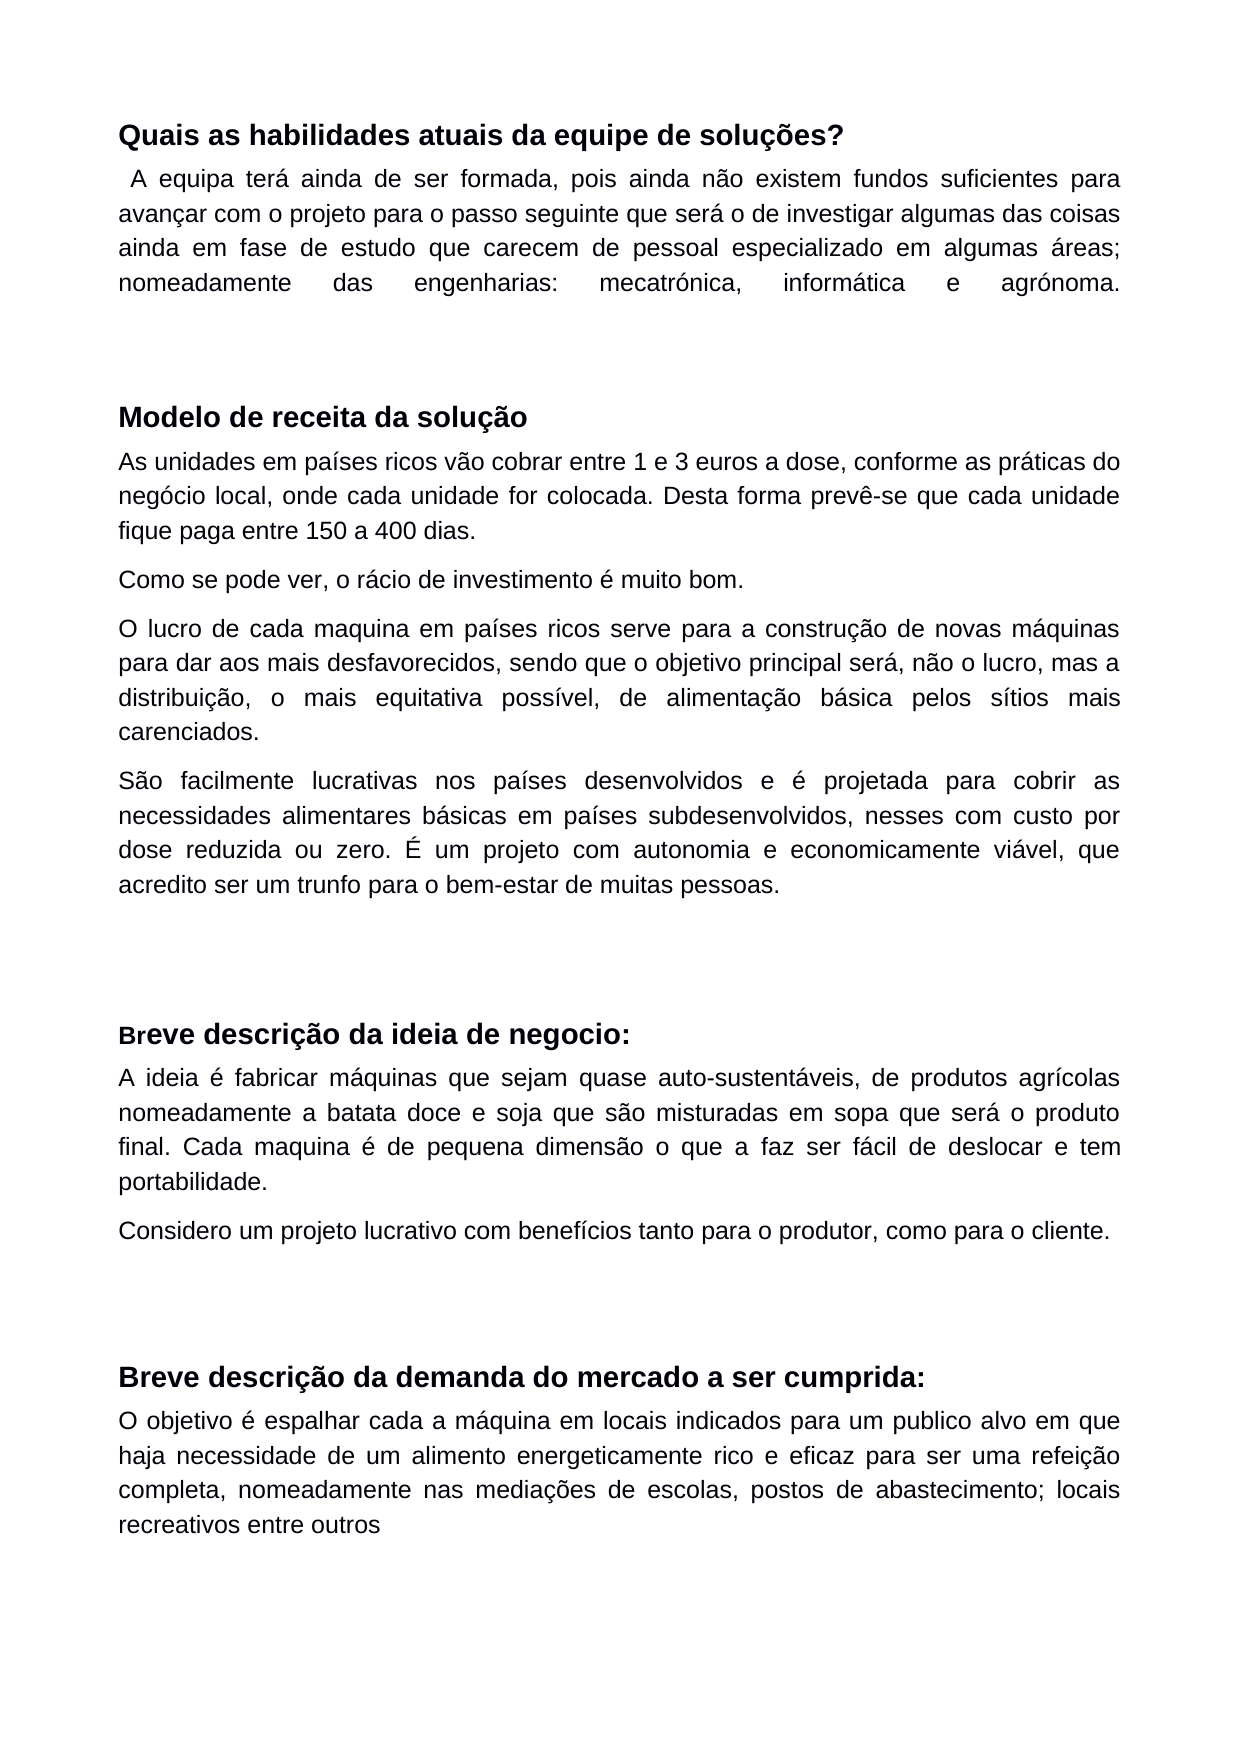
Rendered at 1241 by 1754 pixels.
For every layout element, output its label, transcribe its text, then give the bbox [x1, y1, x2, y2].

text O objetivo é espalhar cada a máquina em locais indicados para um publico alvo em que haja necessidade de um alimento energeticamente rico e eficaz para ser uma refeição completa, nomeadamente nas mediações de escolas, postos de abastecimento; locais recreativos entre outros [118, 1406, 1122, 1538]
subtitle Breve descrição da ideia de negocio: [118, 1017, 1122, 1051]
text São facilmente lucrativas nos países desenvolvidos e é projetada para cobrir as necessidades alimentares básicas em países subdesenvolvidos, nesses com custo por dose reduzida ou zero. É um projeto com autonomia e economicamente viável, que acredito ser um trunfo para o bem-estar de muitas pessoas. [118, 766, 1122, 898]
text A equipa terá ainda de ser formada, pois ainda não existem fundos suficientes para avançar com o projeto para o passo seguinte que será o de investigar algumas das coisas ainda em fase de estudo que carecem de pessoal especializado em algumas áreas; nomeadamente das engenharias: mecatrónica, informática e agrónoma. [118, 164, 1122, 331]
subtitle Quais as habilidades atuais da equipe de soluções? [118, 118, 1122, 152]
text O lucro de cada maquina em países ricos serve para a construção de novas máquinas para dar aos mais desfavorecidos, sendo que o objetivo principal será, não o lucro, mas a distribuição, o mais equitativa possível, de alimentação básica pelos sítios mais carenciados. [118, 614, 1122, 746]
text A ideia é fabricar máquinas que sejam quase auto-sustentáveis, de produtos agrícolas nomeadamente a batata doce e soja que são misturadas em sopa que será o produto final. Cada maquina é de pequena dimensão o que a faz ser fácil de deslocar e tem portabilidade. [118, 1063, 1122, 1195]
text Considero um projeto lucrativo com benefícios tanto para o produtor, como para o cliente. [118, 1216, 1122, 1244]
text As unidades em países ricos vão cobrar entre 1 e 3 euros a dose, conforme as práticas do negócio local, onde cada unidade for colocada. Desta forma prevê-se que cada unidade fique paga entre 150 a 400 dias. [118, 447, 1122, 544]
subtitle Breve descrição da demanda do mercado a ser cumprida: [118, 1360, 1122, 1394]
subtitle Modelo de receita da solução [118, 400, 1122, 434]
text Como se pode ver, o rácio de investimento é muito bom. [118, 565, 1122, 593]
